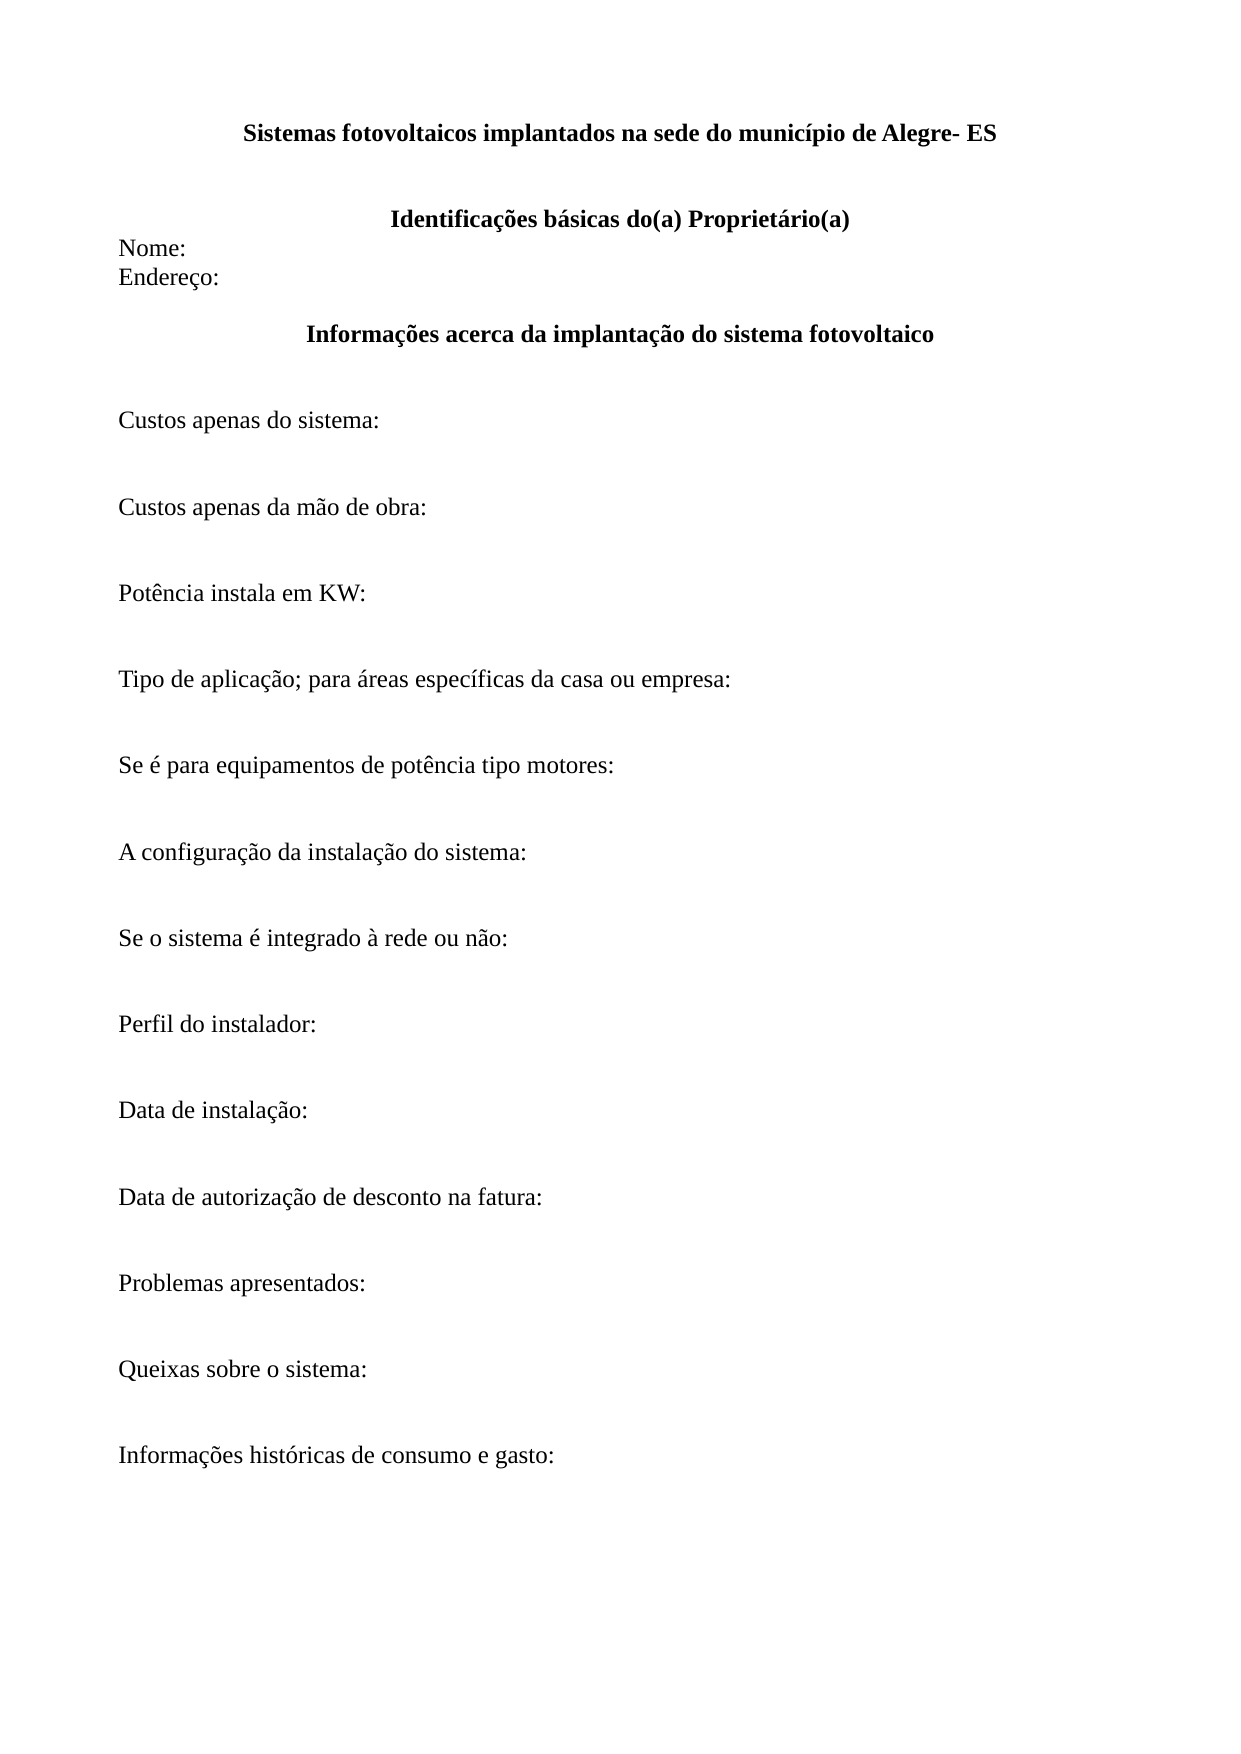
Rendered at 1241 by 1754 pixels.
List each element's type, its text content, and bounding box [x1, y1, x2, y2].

text Se o sistema é integrado à rede ou não: [118, 923, 1122, 952]
text Custos apenas do sistema: [118, 406, 1122, 434]
text A configuração da instalação do sistema: [118, 837, 1122, 866]
text Custos apenas da mão de obra: [118, 492, 1122, 521]
text Data de autorização de desconto na fatura: [118, 1182, 1122, 1211]
text Problemas apresentados: [118, 1268, 1122, 1297]
text Sistemas fotovoltaicos implantados na sede do município de Alegre- ES [118, 118, 1122, 147]
text Perfil do instalador: [118, 1009, 1122, 1038]
text Se é para equipamentos de potência tipo motores: [118, 751, 1122, 779]
text Informações históricas de consumo e gasto: [118, 1441, 1122, 1469]
text Endereço: [118, 262, 1122, 291]
text Tipo de aplicação; para áreas específicas da casa ou empresa: [118, 664, 1122, 693]
text Nome: [118, 233, 1122, 262]
text Potência instala em KW: [118, 578, 1122, 607]
text Informações acerca da implantação do sistema fotovoltaico [118, 319, 1122, 348]
text Identificações básicas do(a) Proprietário(a) [118, 204, 1122, 233]
text Queixas sobre o sistema: [118, 1354, 1122, 1383]
text Data de instalação: [118, 1096, 1122, 1124]
